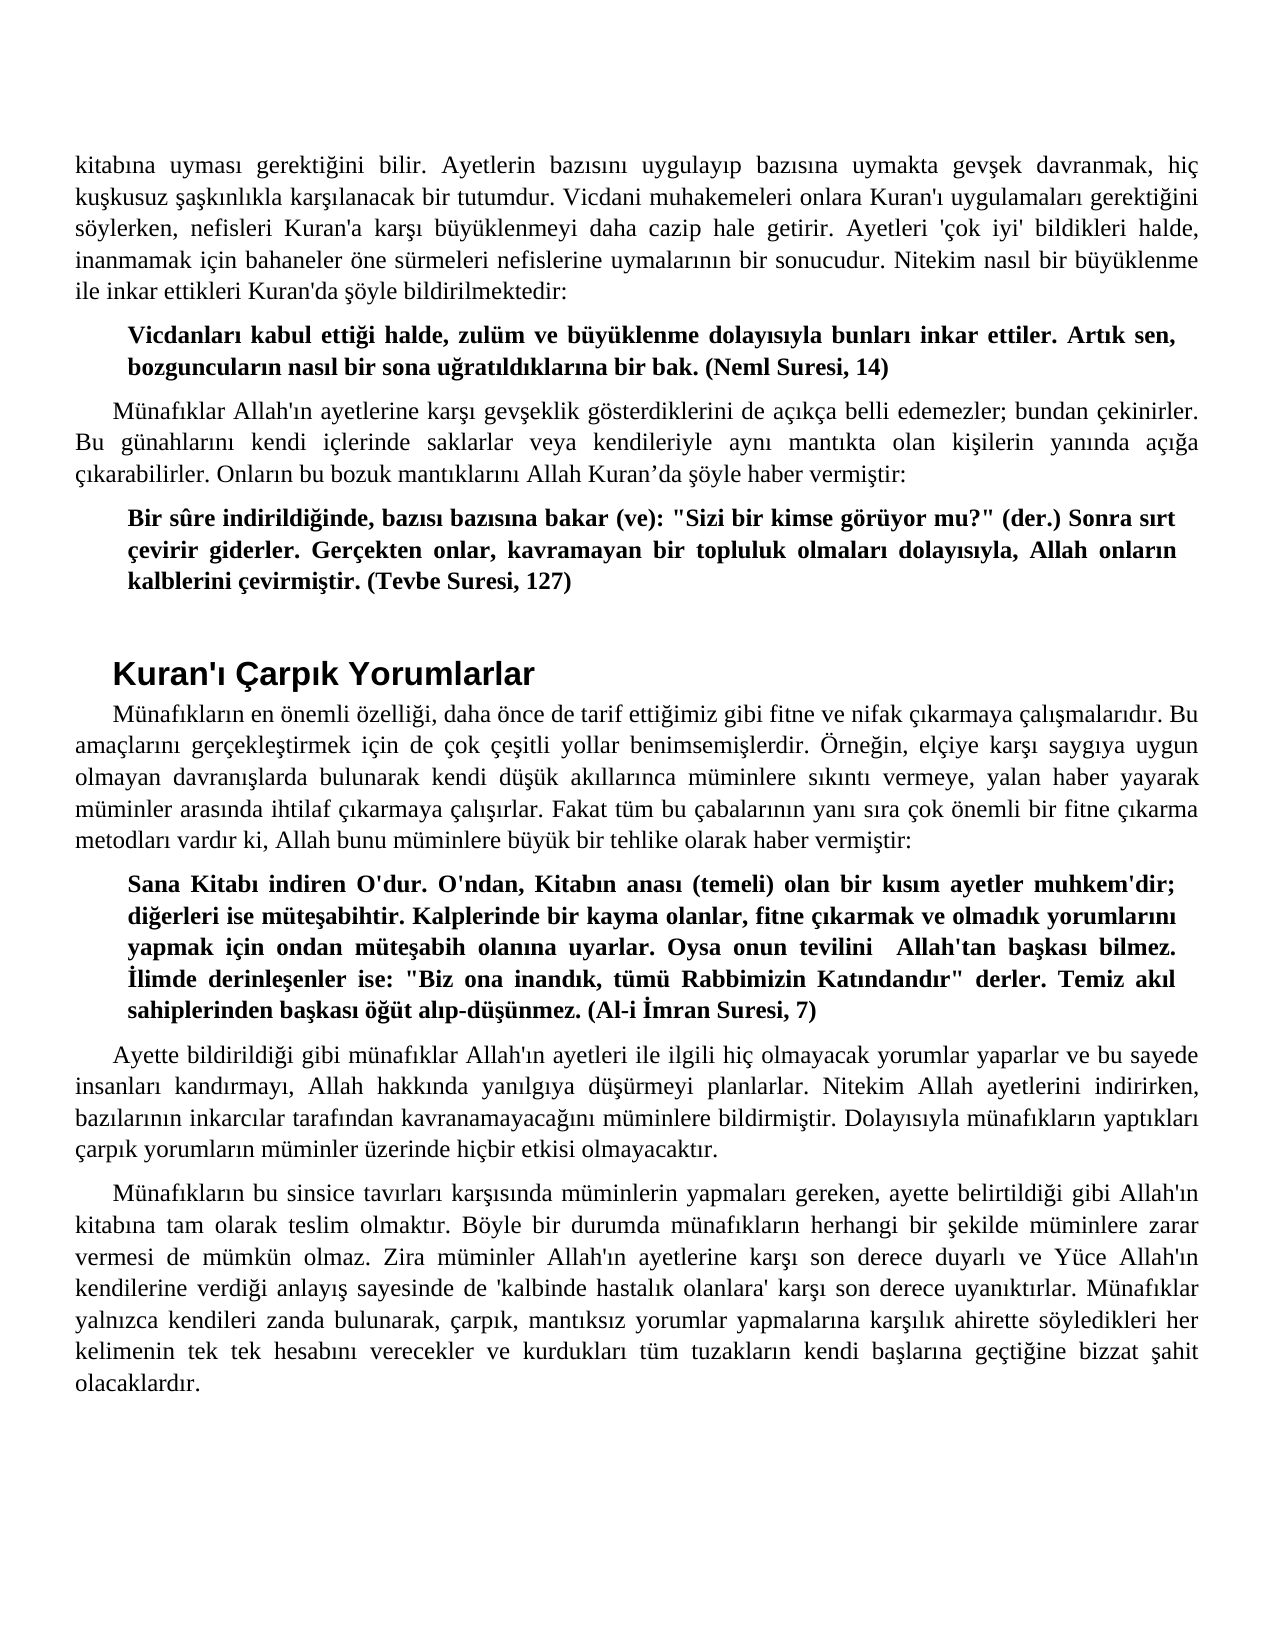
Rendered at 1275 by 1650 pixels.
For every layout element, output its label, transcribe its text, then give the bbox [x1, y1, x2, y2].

text Münafıklar Allah'ın ayetlerine karşı gevşeklik gösterdiklerini de açıkça belli edemezler; bundan çekinirler. Bu günahlarını kendi içlerinde saklarlar veya kendileriyle aynı mantıkta olan kişilerin yanında açığa çıkarabilirler. Onların bu bozuk mantıklarını Allah Kuran’da şöyle haber vermiştir: [75, 396, 1200, 488]
text kitabına uyması gerektiğini bilir. Ayetlerin bazısını uygulayıp bazısına uymakta gevşek davranmak, hiç kuşkusuz şaşkınlıkla karşılanacak bir tutumdur. Vicdani muhakemeleri onlara Kuran'ı uygulamaları gerektiğini söylerken, nefisleri Kuran'a karşı büyüklenmeyi daha cazip hale getirir. Ayetleri 'çok iyi' bildikleri halde, inanmamak için bahaneler öne sürmeleri nefislerine uymalarının bir sonucudur. Nitekim nasıl bir büyüklenme ile inkar ettikleri Kuran'da şöyle bildirilmektedir: [75, 150, 1200, 305]
text Vicdanları kabul ettiği halde, zulüm ve büyüklenme dolayısıyla bunları inkar ettiler. Artık sen, bozguncuların nasıl bir sona uğratıldıklarına bir bak. (Neml Suresi, 14) [127, 320, 1177, 381]
text Sana Kitabı indiren O'dur. O'ndan, Kitabın anası (temeli) olan bir kısım ayetler muhkem'dir; diğerleri ise müteşabihtir. Kalplerinde bir kayma olanlar, fitne çıkarmak ve olmadık yorumlarını yapmak için ondan müteşabih olanına uyarlar. Oysa onun tevilini Allah'tan başkası bilmez. İlimde derinleşenler ise: "Biz ona inandık, tümü Rabbimizin Katındandır" derler. Temiz akıl sahiplerinden başkası öğüt alıp-düşünmez. (Al-i İmran Suresi, 7) [127, 869, 1177, 1024]
subtitle Kuran'ı Çarpık Yorumlarlar [112, 654, 1200, 693]
text Münafıkların en önemli özelliği, daha önce de tarif ettiğimiz gibi fitne ve nifak çıkarmaya çalışmalarıdır. Bu amaçlarını gerçekleştirmek için de çok çeşitli yollar benimsemişlerdir. Örneğin, elçiye karşı saygıya uygun olmayan davranışlarda bulunarak kendi düşük akıllarınca müminlere sıkıntı vermeye, yalan haber yayarak müminler arasında ihtilaf çıkarmaya çalışırlar. Fakat tüm bu çabalarının yanı sıra çok önemli bir fitne çıkarma metodları vardır ki, Allah bunu müminlere büyük bir tehlike olarak haber vermiştir: [75, 699, 1200, 854]
text Münafıkların bu sinsice tavırları karşısında müminlerin yapmaları gereken, ayette belirtildiği gibi Allah'ın kitabına tam olarak teslim olmaktır. Böyle bir durumda münafıkların herhangi bir şekilde müminlere zarar vermesi de mümkün olmaz. Zira müminler Allah'ın ayetlerine karşı son derece duyarlı ve Yüce Allah'ın kendilerine verdiği anlayış sayesinde de 'kalbinde hastalık olanlara' karşı son derece uyanıktırlar. Münafıklar yalnızca kendileri zanda bulunarak, çarpık, mantıksız yorumlar yapmalarına karşılık ahirette söyledikleri her kelimenin tek tek hesabını verecekler ve kurdukları tüm tuzakların kendi başlarına geçtiğine bizzat şahit olacaklardır. [75, 1178, 1200, 1397]
text Ayette bildirildiği gibi münafıklar Allah'ın ayetleri ile ilgili hiç olmayacak yorumlar yaparlar ve bu sayede insanları kandırmayı, Allah hakkında yanılgıya düşürmeyi planlarlar. Nitekim Allah ayetlerini indirirken, bazılarının inkarcılar tarafından kavranamayacağını müminlere bildirmiştir. Dolayısıyla münafıkların yaptıkları çarpık yorumların müminler üzerinde hiçbir etkisi olmayacaktır. [75, 1040, 1200, 1163]
text Bir sûre indirildiğinde, bazısı bazısına bakar (ve): "Sizi bir kimse görüyor mu?" (der.) Sonra sırt çevirir giderler. Gerçekten onlar, kavramayan bir topluluk olmaları dolayısıyla, Allah onların kalblerini çevirmiştir. (Tevbe Suresi, 127) [127, 503, 1177, 595]
